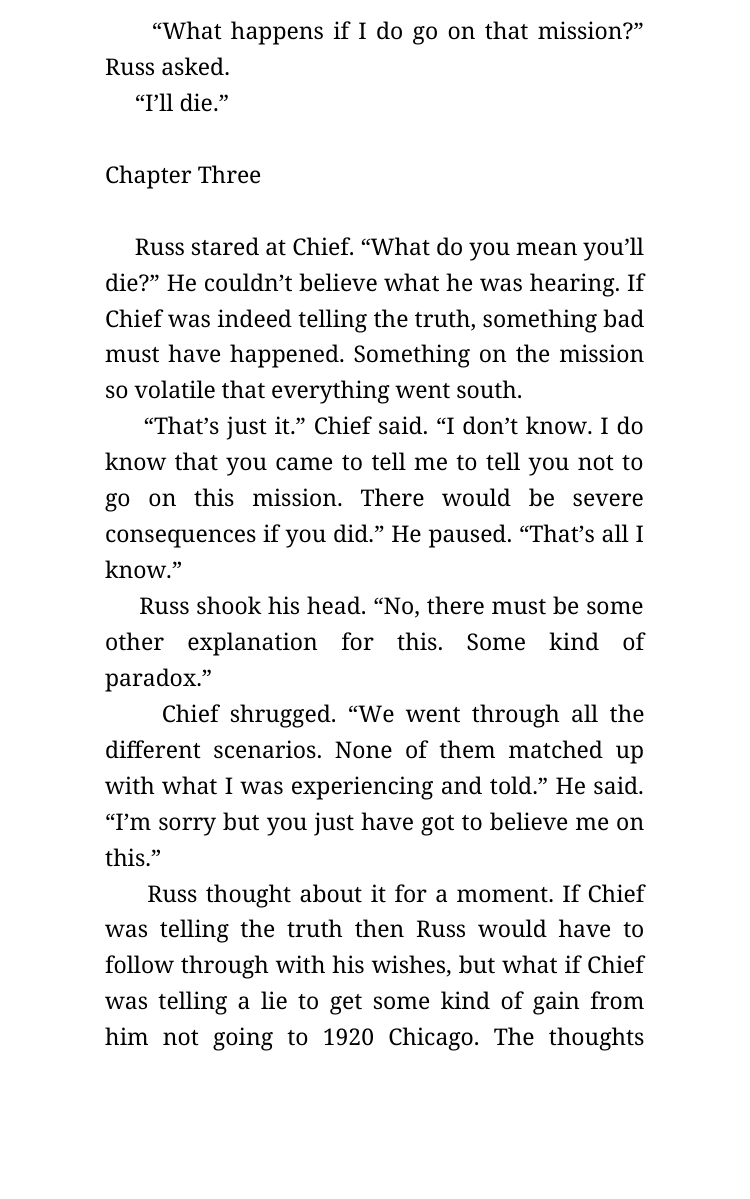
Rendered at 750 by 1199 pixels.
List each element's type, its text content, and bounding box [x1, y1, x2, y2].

text Russ shook his head. “No, there must be some other explanation for this. Some kind of paradox.” [105, 590, 645, 693]
text Russ thought about it for a moment. If Chief was telling the truth then Russ would have to follow through with his wishes, but what if Chief was telling a lie to get some kind of gain from him not going to 1920 Chicago. The thoughts [105, 877, 645, 1052]
text “I’ll die.” [105, 87, 645, 118]
text Russ stared at Chief. “What do you mean you’ll die?” He couldn’t believe what he was hearing. If Chief was indeed telling the truth, something bad must have happened. Something on the mission so volatile that everything went south. [105, 231, 645, 406]
text Chief shrugged. “We went through all the different scenarios. None of them matched up with what I was experiencing and told.” He said. “I’m sorry but you just have got to believe me on this.” [105, 698, 645, 873]
text “That’s just it.” Chief said. “I don’t know. I do know that you came to tell me to tell you not to go on this mission. There would be severe consequences if you did.” He paused. “That’s all I know.” [105, 410, 645, 585]
text “What happens if I do go on that mission?” Russ asked. [105, 15, 645, 82]
text Chapter Three [105, 159, 645, 190]
